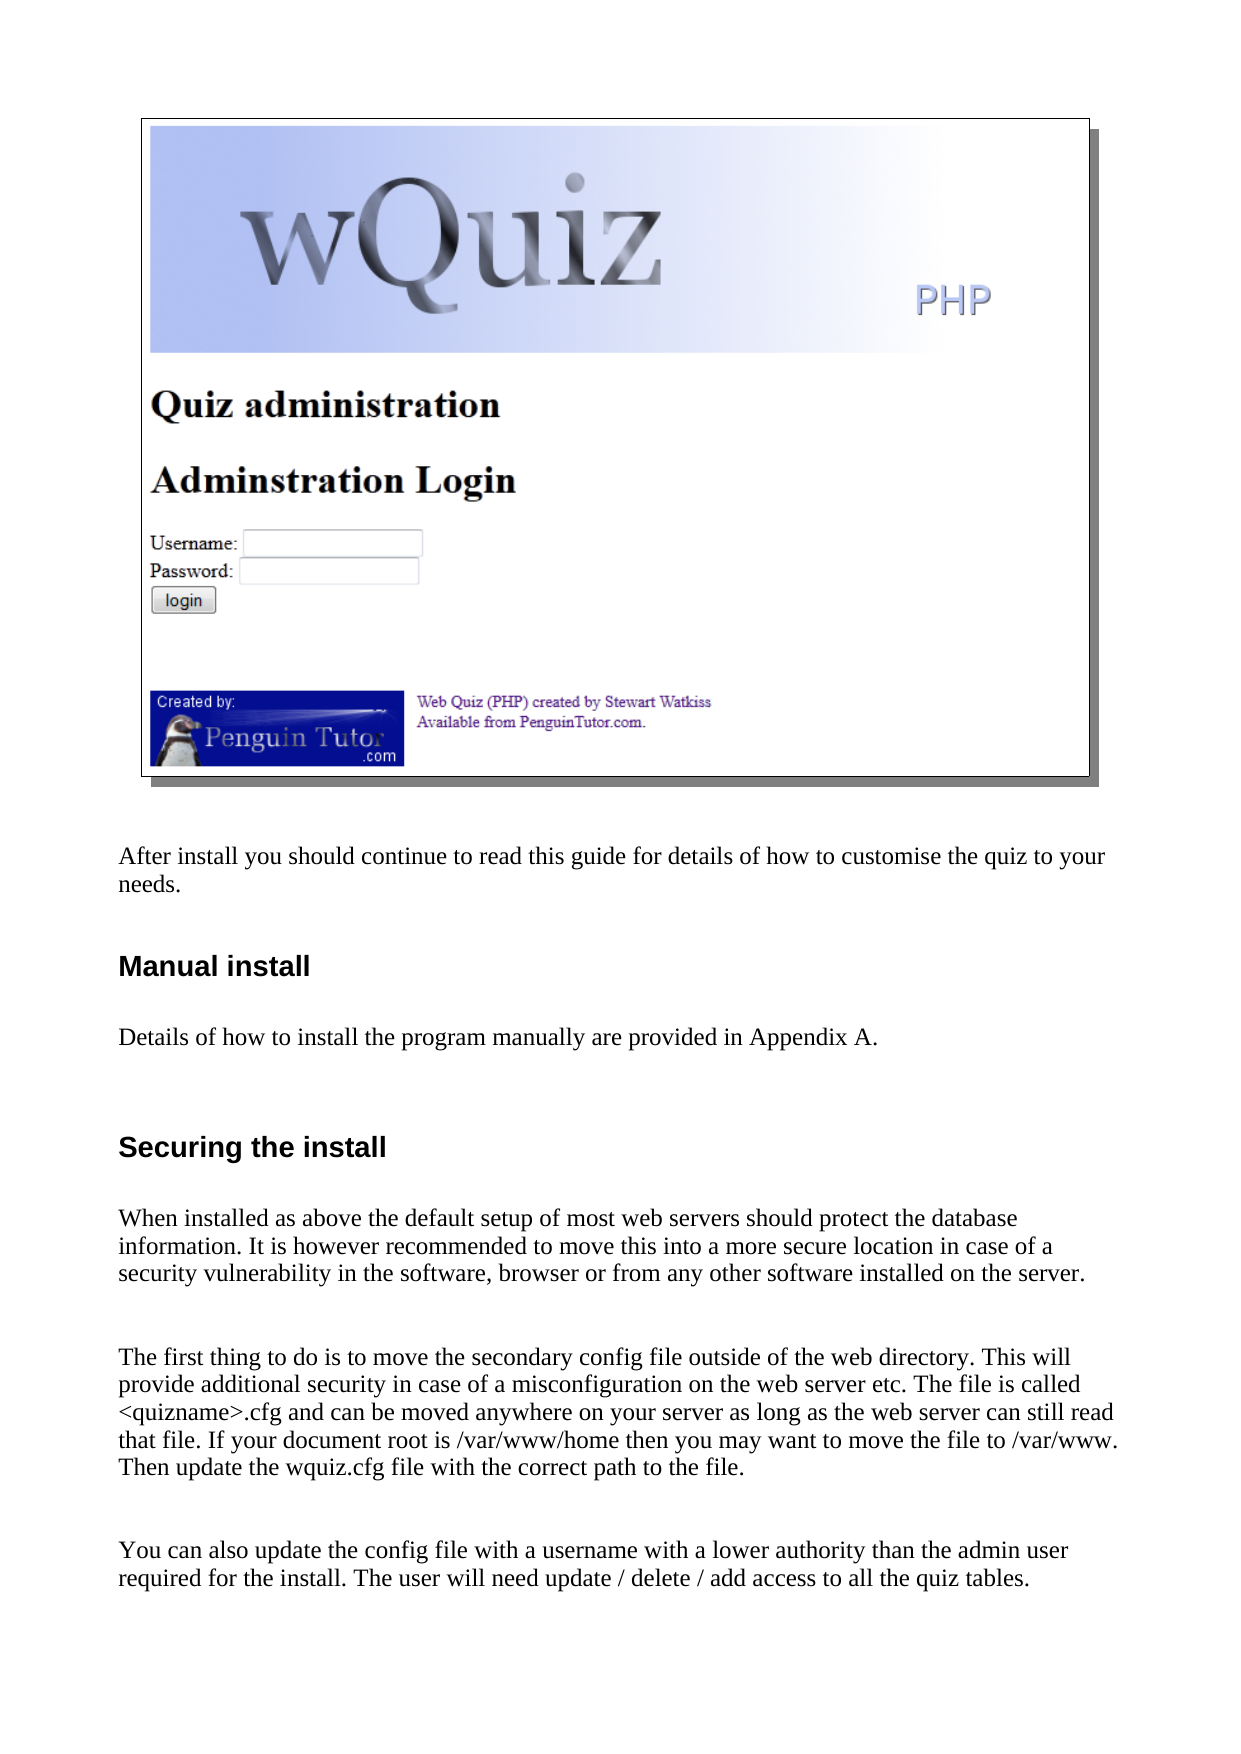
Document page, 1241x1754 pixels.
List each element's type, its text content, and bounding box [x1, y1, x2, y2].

subtitle Securing the install [118, 1131, 1122, 1164]
text You can also update the config file with a username with a lower authority than the admin user required for the install. The user will need update / delete / add access to all the quiz tables. [118, 1537, 1122, 1592]
subtitle Manual install [118, 950, 1122, 983]
text After install you should continue to read this guide for details of how to customise the quiz to your needs. [118, 842, 1122, 898]
text Then update the wquiz.cfg file with the correct path to the file. [118, 1453, 1122, 1481]
text Details of how to install the program manually are provided in Appendix A. [118, 1023, 1122, 1051]
text When installed as above the default setup of most web servers should protect the database information. It is however recommended to move this into a more secure location in case of a security vulnerability in the software, browser or from any other software installed on the server. [118, 1204, 1122, 1287]
text The first thing to do is to move the secondary config file outside of the web directory. This will provide additional security in case of a misconfiguration on the web server etc. The file is called <quizname>.cfg and can be moved anywhere on your server as long as the web server can still read that file. If your document root is /var/www/home then you may want to move the file to /var/www. [118, 1343, 1122, 1453]
picture [144, 121, 1086, 774]
